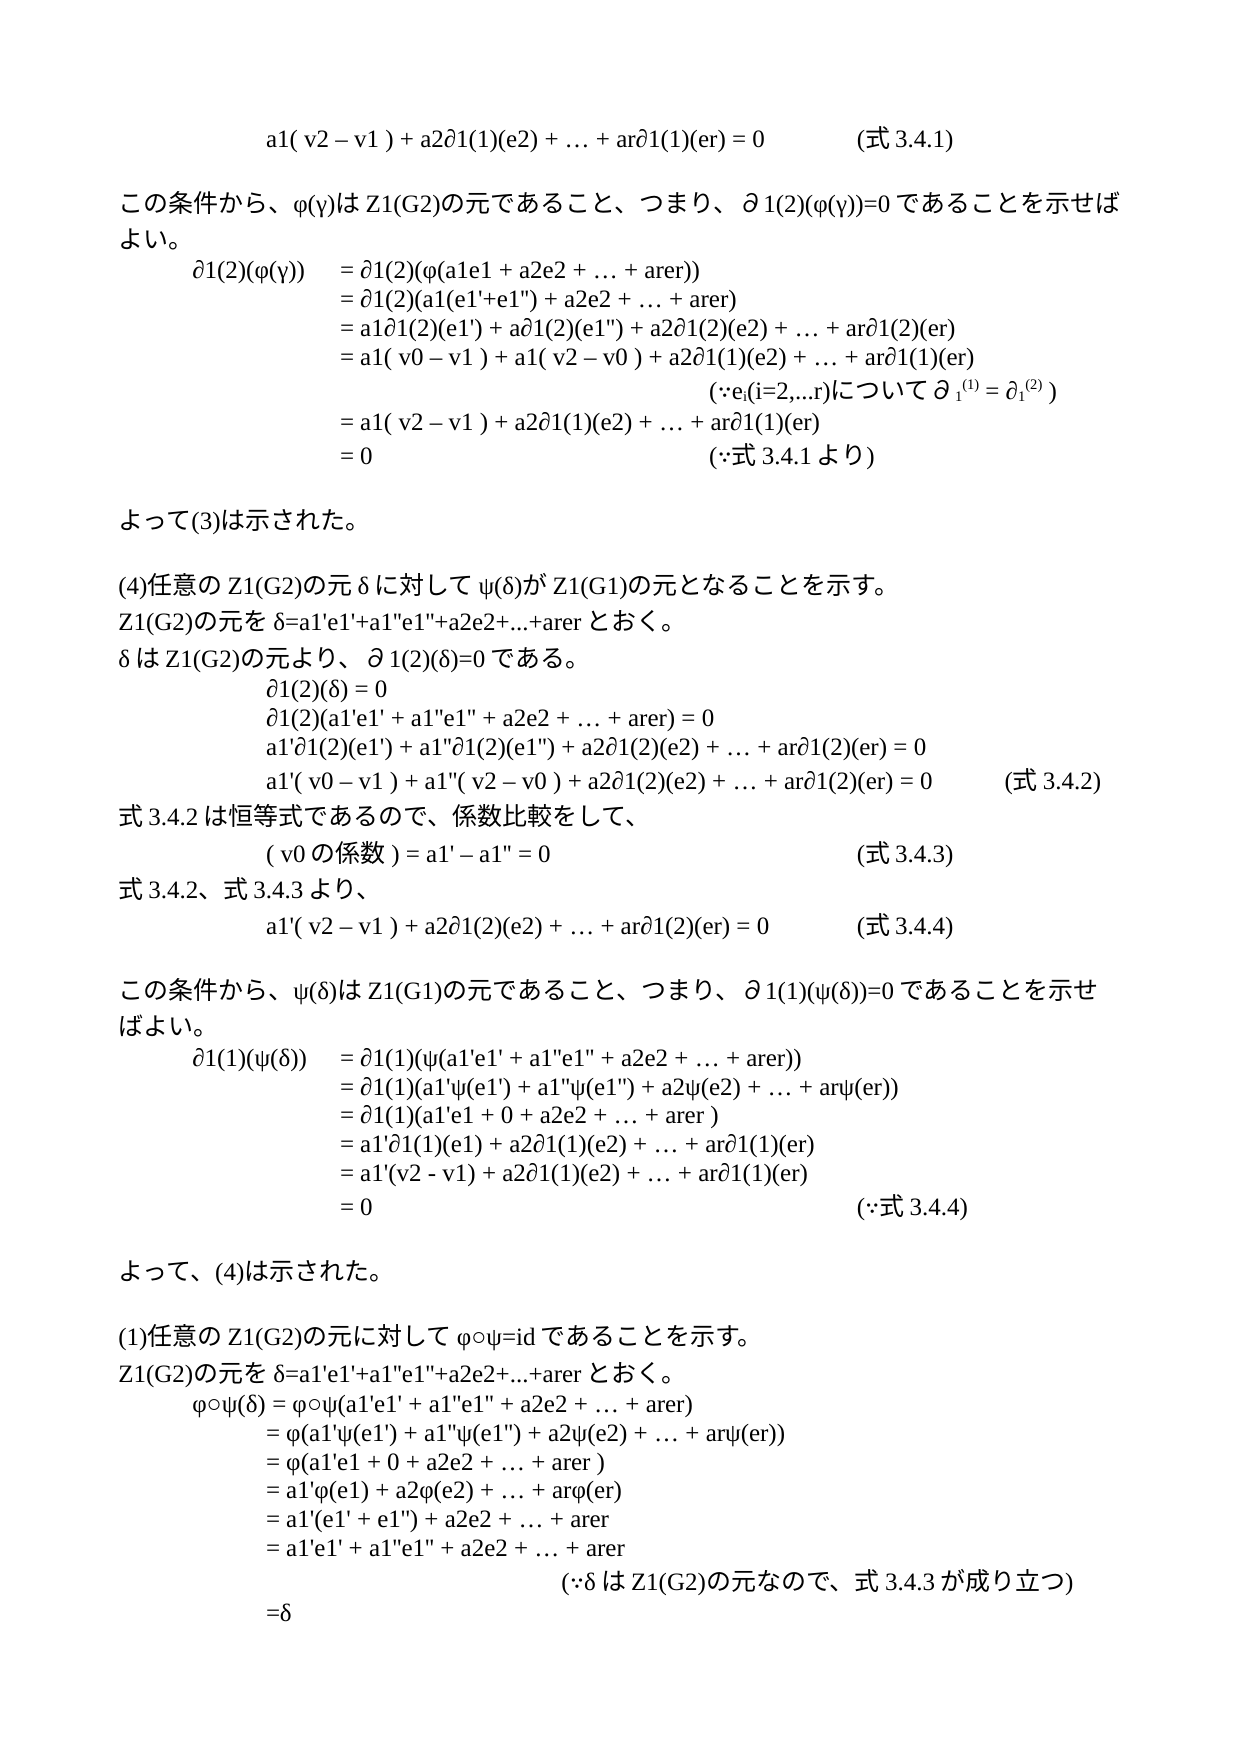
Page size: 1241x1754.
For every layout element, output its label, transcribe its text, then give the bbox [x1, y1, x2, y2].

text = a1'∂1(1)(e1) + a2∂1(1)(e2) + … + ar∂1(1)(er) [118, 1129, 1122, 1158]
text = a1( v2 – v1 ) + a2∂1(1)(e2) + … + ar∂1(1)(er) [118, 407, 1122, 436]
text a1'( v2 – v1 ) + a2∂1(2)(e2) + … + ar∂1(2)(er) = 0 (式3.4.4) [118, 906, 1122, 942]
text ( v0の係数 ) = a1' – a1'' = 0 (式3.4.3) [118, 833, 1122, 869]
text = a1'φ(e1) + a2φ(e2) + … + arφ(er) [118, 1476, 1122, 1504]
text = a1∂1(2)(e1') + a∂1(2)(e1'') + a2∂1(2)(e2) + … + ar∂1(2)(er) [118, 313, 1122, 342]
text =δ [118, 1598, 1122, 1627]
text φ○ψ(δ) = φ○ψ(a1'e1' + a1''e1'' + a2e2 + … + arer) [118, 1389, 1122, 1418]
text = φ(a1'ψ(e1') + a1''ψ(e1'') + a2ψ(e2) + … + arψ(er)) [118, 1418, 1122, 1447]
text a1'( v0 – v1 ) + a1''( v2 – v0 ) + a2∂1(2)(e2) + … + ar∂1(2)(er) = 0 (式3.4.2) [118, 761, 1122, 797]
text (1)任意のZ1(G2)の元に対してφ○ψ=idであることを示す。 [118, 1317, 1122, 1353]
text = φ(a1'e1 + 0 + a2e2 + … + arer ) [118, 1447, 1122, 1476]
text 式3.4.2、式3.4.3より、 [118, 869, 1122, 906]
text よって(3)は示された。 [118, 501, 1122, 537]
text = ∂1(1)(a1'e1 + 0 + a2e2 + … + arer ) [118, 1101, 1122, 1129]
text δはZ1(G2)の元より、∂1(2)(δ)=0である。 [118, 638, 1122, 674]
text Z1(G2)の元をδ=a1'e1'+a1''e1''+a2e2+...+arerとおく。 [118, 602, 1122, 638]
text (∵ei(i=2,...r)について∂1(1) = ∂1(2) ) [118, 371, 1122, 407]
text この条件から、ψ(δ)はZ1(G1)の元であること、つまり、∂1(1)(ψ(δ))=0であることを示せばよい。 [118, 971, 1122, 1043]
text = ∂1(2)(a1(e1'+e1'') + a2e2 + … + arer) [118, 284, 1122, 313]
text 式3.4.2は恒等式であるので、係数比較をして、 [118, 797, 1122, 833]
text = 0 (∵式3.4.4) [118, 1187, 1122, 1223]
text = a1'(v2 - v1) + a2∂1(1)(e2) + … + ar∂1(1)(er) [118, 1158, 1122, 1187]
text a1'∂1(2)(e1') + a1''∂1(2)(e1'') + a2∂1(2)(e2) + … + ar∂1(2)(er) = 0 [118, 732, 1122, 761]
text ∂1(1)(ψ(δ)) = ∂1(1)(ψ(a1'e1' + a1''e1'' + a2e2 + … + arer)) [118, 1043, 1122, 1072]
text ∂1(2)(φ(γ)) = ∂1(2)(φ(a1e1 + a2e2 + … + arer)) [118, 256, 1122, 284]
text = a1( v0 – v1 ) + a1( v2 – v0 ) + a2∂1(1)(e2) + … + ar∂1(1)(er) [118, 342, 1122, 371]
text (4)任意のZ1(G2)の元δに対してψ(δ)がZ1(G1)の元となることを示す。 [118, 566, 1122, 602]
text ∂1(2)(δ) = 0 [118, 674, 1122, 703]
text ∂1(2)(a1'e1' + a1''e1'' + a2e2 + … + arer) = 0 [118, 703, 1122, 732]
text Z1(G2)の元をδ=a1'e1'+a1''e1''+a2e2+...+arerとおく。 [118, 1353, 1122, 1389]
text = a1'(e1' + e1'') + a2e2 + … + arer [118, 1504, 1122, 1533]
text = 0 (∵式3.4.1より) [118, 436, 1122, 472]
text = a1'e1' + a1''e1'' + a2e2 + … + arer [118, 1533, 1122, 1562]
text = ∂1(1)(a1'ψ(e1') + a1''ψ(e1'') + a2ψ(e2) + … + arψ(er)) [118, 1072, 1122, 1101]
text a1( v2 – v1 ) + a2∂1(1)(e2) + … + ar∂1(1)(er) = 0 (式3.4.1) [118, 118, 1122, 154]
text この条件から、φ(γ)はZ1(G2)の元であること、つまり、∂1(2)(φ(γ))=0であることを示せばよい。 [118, 183, 1122, 256]
text (∵δはZ1(G2)の元なので、式3.4.3が成り立つ) [118, 1562, 1122, 1598]
text よって、(4)は示された。 [118, 1252, 1122, 1288]
